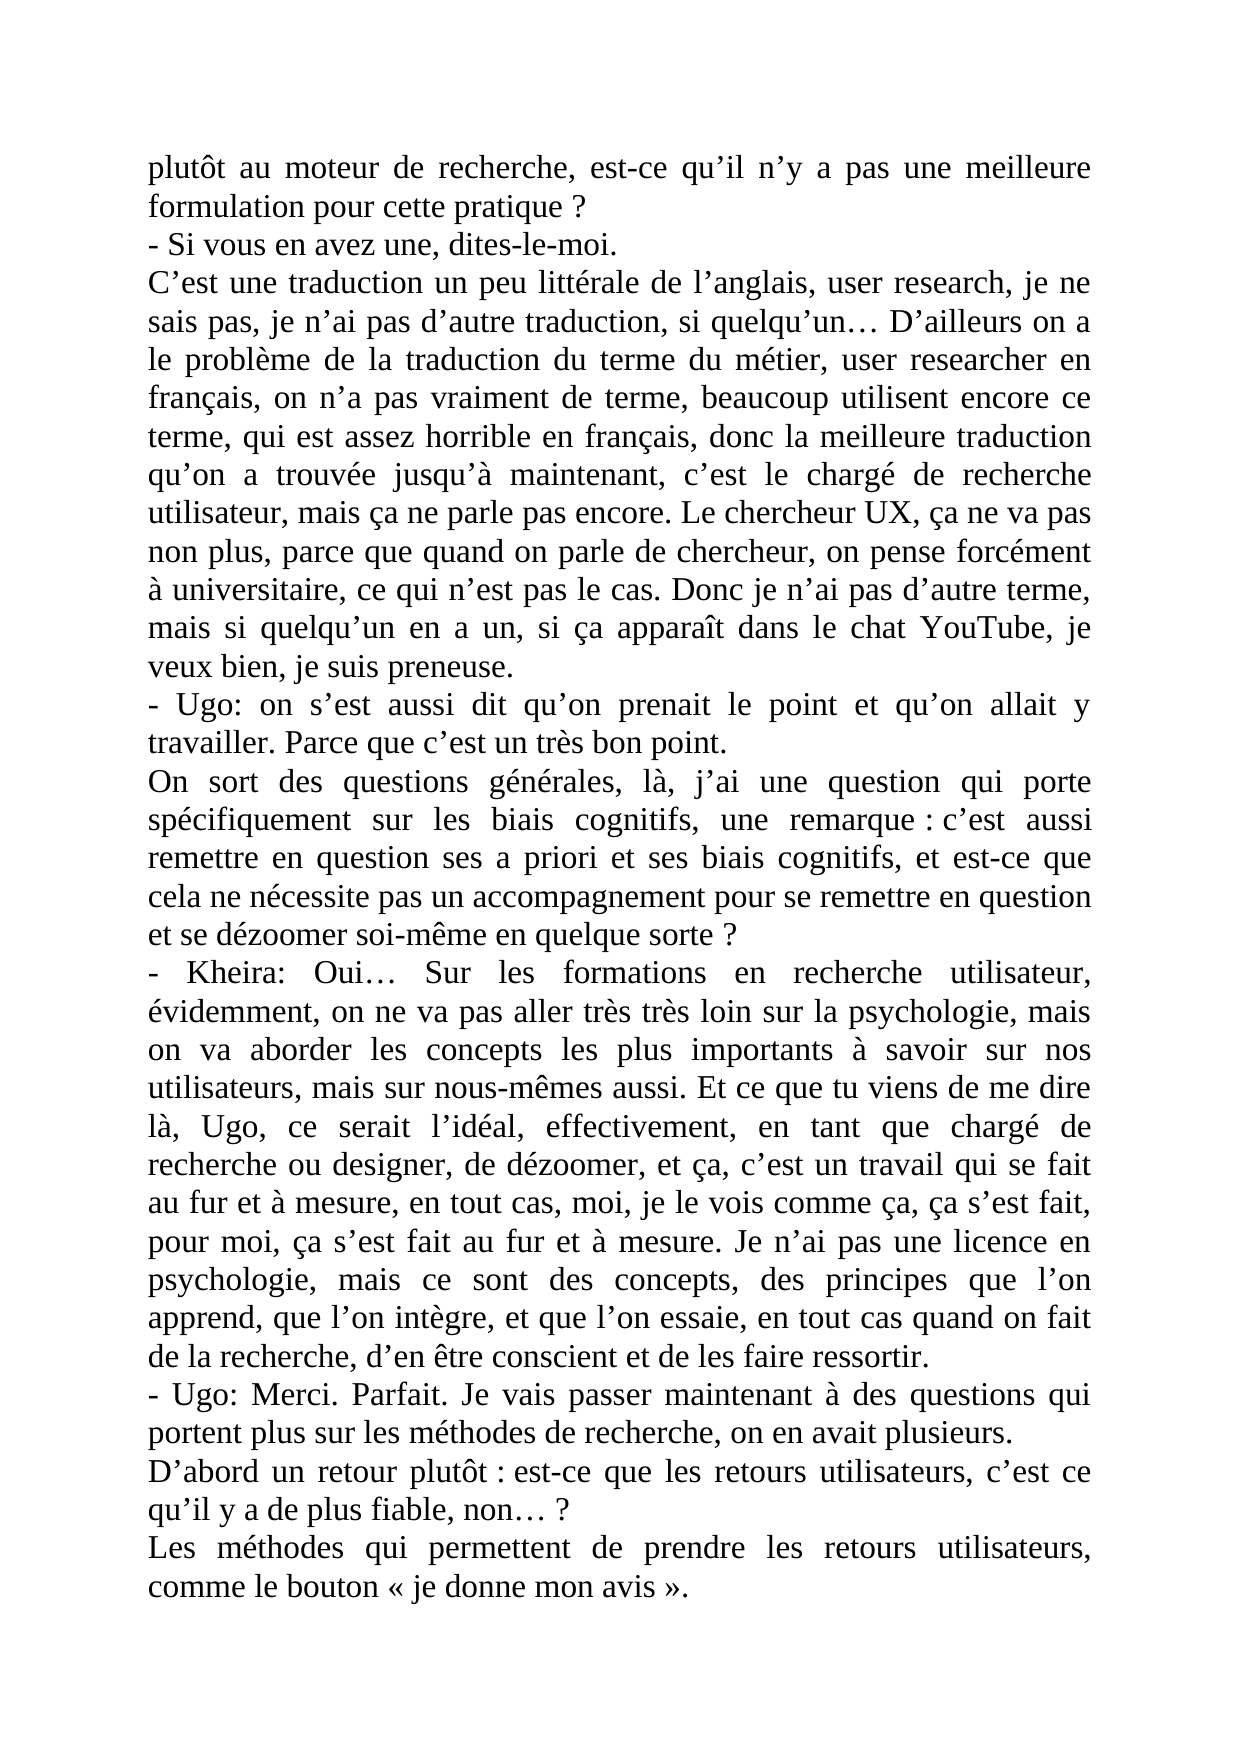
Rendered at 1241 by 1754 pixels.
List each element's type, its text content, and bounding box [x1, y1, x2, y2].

text C’est une traduction un peu littérale de l’anglais, user research, je ne sais pas, je n’ai pas d’autre traduction, si quelqu’un… D’ailleurs on a le problème de la traduction du terme du métier, user researcher en français, on n’a pas vraiment de terme, beaucoup utilisent encore ce terme, qui est assez horrible en français, donc la meilleure traduction qu’on a trouvée jusqu’à maintenant, c’est le chargé de recherche utilisateur, mais ça ne parle pas encore. Le chercheur UX, ça ne va pas non plus, parce que quand on parle de chercheur, on pense forcément à universitaire, ce qui n’est pas le cas. Donc je n’ai pas d’autre terme, mais si quelqu’un en a un, si ça apparaît dans le chat YouTube, je veux bien, je suis preneuse. [148, 263, 1093, 684]
text - Ugo: on s’est aussi dit qu’on prenait le point et qu’on allait y travailler. Parce que c’est un très bon point. [148, 684, 1093, 761]
text - Ugo: Merci. Parfait. Je vais passer maintenant à des questions qui portent plus sur les méthodes de recherche, on en avait plusieurs. [148, 1374, 1093, 1451]
text On sort des questions générales, là, j’ai une question qui porte spécifiquement sur les biais cognitifs, une remarque : c’est aussi remettre en question ses a priori et ses biais cognitifs, et est-ce que cela ne nécessite pas un accompagnement pour se remettre en question et se dézoomer soi-même en quelque sorte ? [148, 761, 1093, 953]
text plutôt au moteur de recherche, est-ce qu’il n’y a pas une meilleure formulation pour cette pratique ? [148, 148, 1093, 224]
text Les méthodes qui permettent de prendre les retours utilisateurs, comme le bouton « je donne mon avis ». [148, 1528, 1093, 1604]
text - Kheira: Oui… Sur les formations en recherche utilisateur, évidemment, on ne va pas aller très très loin sur la psychologie, mais on va aborder les concepts les plus importants à savoir sur nos utilisateurs, mais sur nous-mêmes aussi. Et ce que tu viens de me dire là, Ugo, ce serait l’idéal, effectivement, en tant que chargé de recherche ou designer, de dézoomer, et ça, c’est un travail qui se fait au fur et à mesure, en tout cas, moi, je le vois comme ça, ça s’est fait, pour moi, ça s’est fait au fur et à mesure. Je n’ai pas une licence en psychologie, mais ce sont des concepts, des principes que l’on apprend, que l’on intègre, et que l’on essaie, en tout cas quand on fait de la recherche, d’en être conscient et de les faire ressortir. [148, 953, 1093, 1374]
text - Si vous en avez une, dites-le-moi. [148, 224, 1093, 263]
text D’abord un retour plutôt : est-ce que les retours utilisateurs, c’est ce qu’il y a de plus fiable, non… ? [148, 1451, 1093, 1528]
